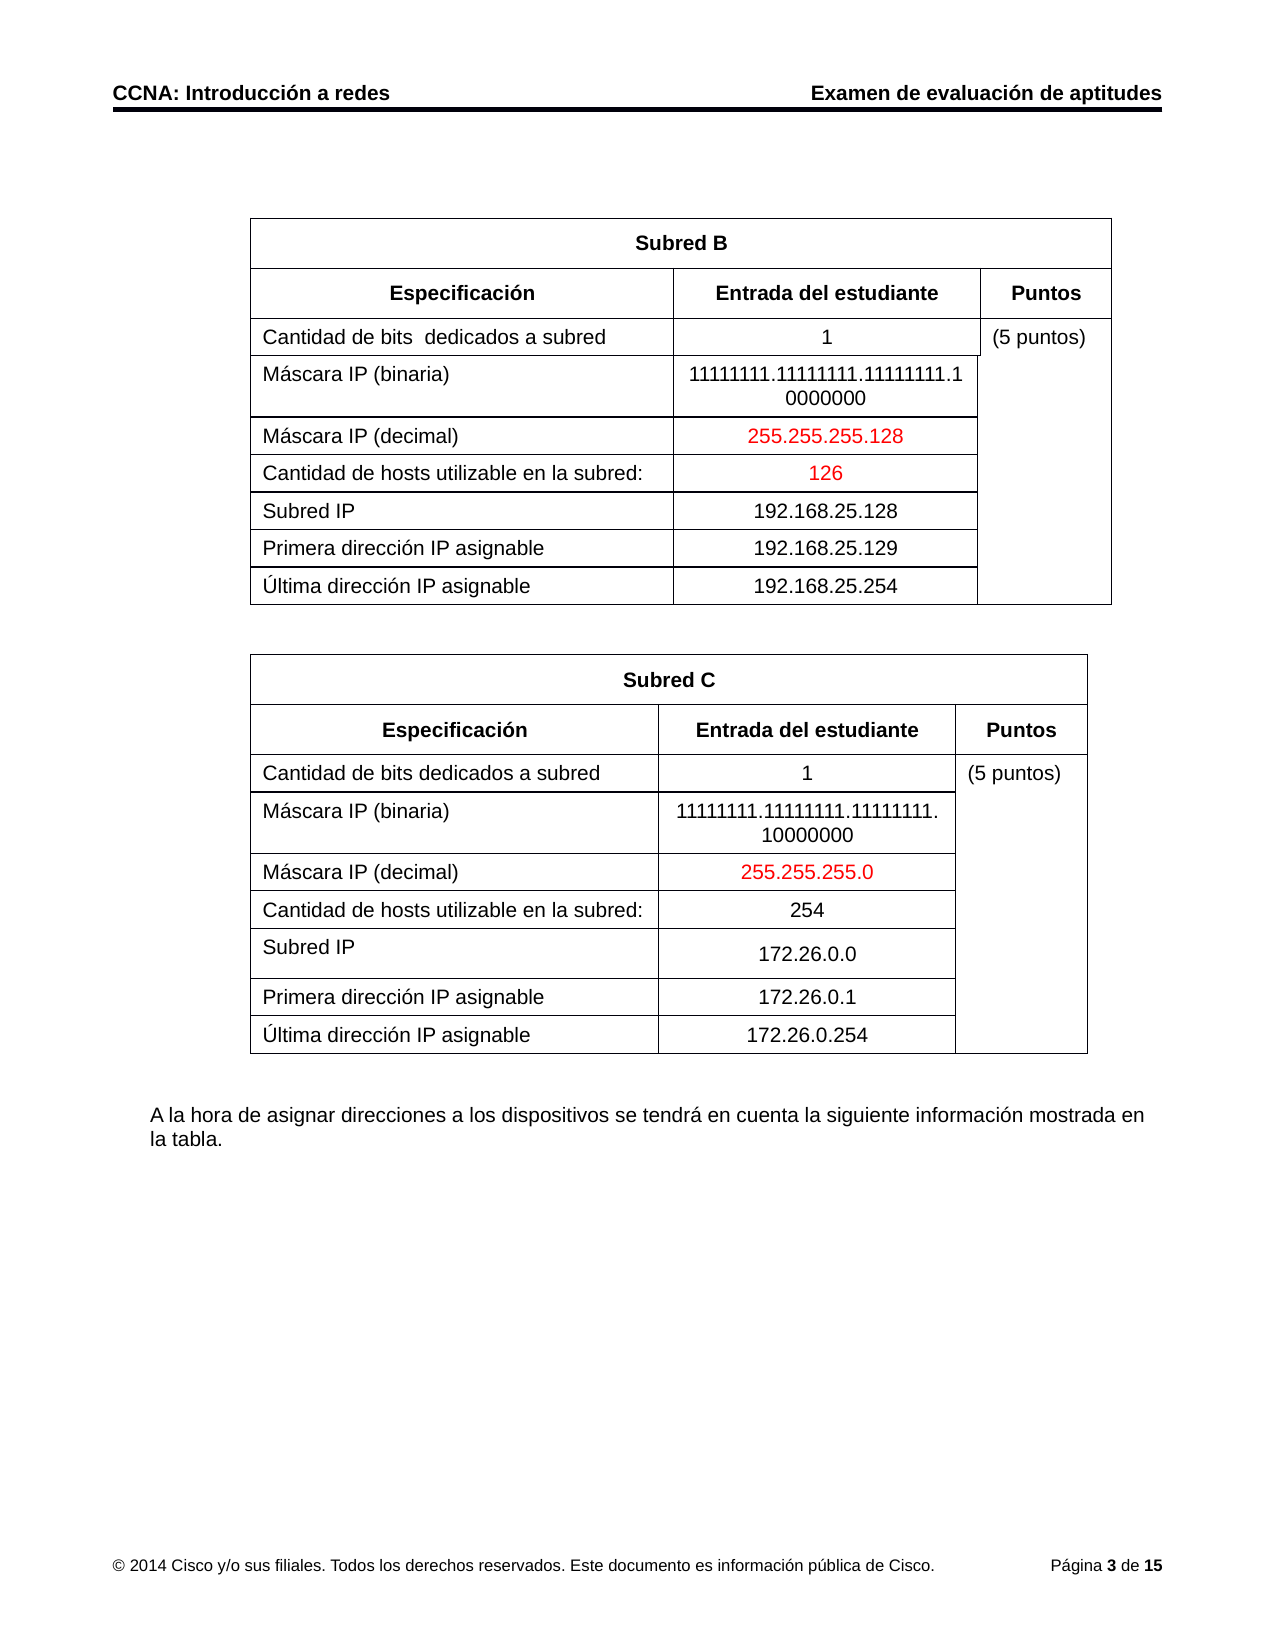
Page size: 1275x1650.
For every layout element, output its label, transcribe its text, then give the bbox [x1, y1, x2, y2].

table_cell Entrada del estudiante [659, 705, 955, 754]
table_cell (5 puntos) [956, 755, 1087, 791]
table_cell Especificación [251, 705, 658, 754]
table_cell (5 puntos) [981, 319, 1111, 355]
table_cell [956, 791, 1087, 853]
table_cell 255.255.255.0 [659, 854, 955, 890]
text A la hora de asignar direcciones a los dispositivos se tendrá en cuenta la siguiente información mostrada en la tabla. [150, 1103, 1162, 1151]
table_header Subred B [251, 219, 1111, 267]
table_cell 192.168.25.254 [674, 568, 977, 604]
table_cell [978, 416, 1111, 604]
table_cell 1 [659, 755, 955, 791]
table_cell Primera dirección IP asignable [251, 979, 658, 1015]
table_cell Primera dirección IP asignable [251, 530, 673, 566]
table_cell Subred IP [251, 929, 658, 978]
table_cell 254 [659, 891, 955, 928]
table_cell 255.255.255.128 [674, 418, 977, 454]
table_cell 172.26.0.1 [659, 979, 955, 1015]
table_cell Última dirección IP asignable [251, 1016, 658, 1053]
table_cell Puntos [981, 269, 1111, 317]
table_cell Máscara IP (binaria) [251, 793, 658, 853]
table_cell Entrada del estudiante [674, 269, 980, 317]
table_cell Subred IP [251, 493, 673, 529]
table_cell 192.168.25.129 [674, 530, 977, 566]
table_cell 11111111.11111111.11111111.10000000 [659, 793, 955, 853]
table_cell [978, 355, 1111, 416]
table_cell 126 [674, 455, 977, 491]
table_cell [956, 853, 1087, 1053]
table_cell 11111111.11111111.11111111.10000000 [674, 356, 977, 416]
table_cell Máscara IP (decimal) [251, 418, 673, 454]
table_cell Última dirección IP asignable [251, 568, 673, 604]
table_cell Especificación [251, 269, 673, 317]
table_cell Cantidad de bits dedicados a subred [251, 319, 673, 355]
table_cell Cantidad de hosts utilizable en la subred: [251, 455, 673, 491]
table_header Subred C [251, 655, 1087, 704]
table_cell Máscara IP (decimal) [251, 854, 658, 890]
table_cell 172.26.0.254 [659, 1016, 955, 1053]
table_cell 1 [674, 319, 980, 355]
table_cell Cantidad de bits dedicados a subred [251, 755, 658, 791]
table_cell 192.168.25.128 [674, 493, 977, 529]
table_cell Cantidad de hosts utilizable en la subred: [251, 891, 658, 928]
table_cell Puntos [956, 705, 1087, 754]
table_cell Máscara IP (binaria) [251, 356, 673, 416]
table_cell 172.26.0.0 [659, 929, 955, 978]
